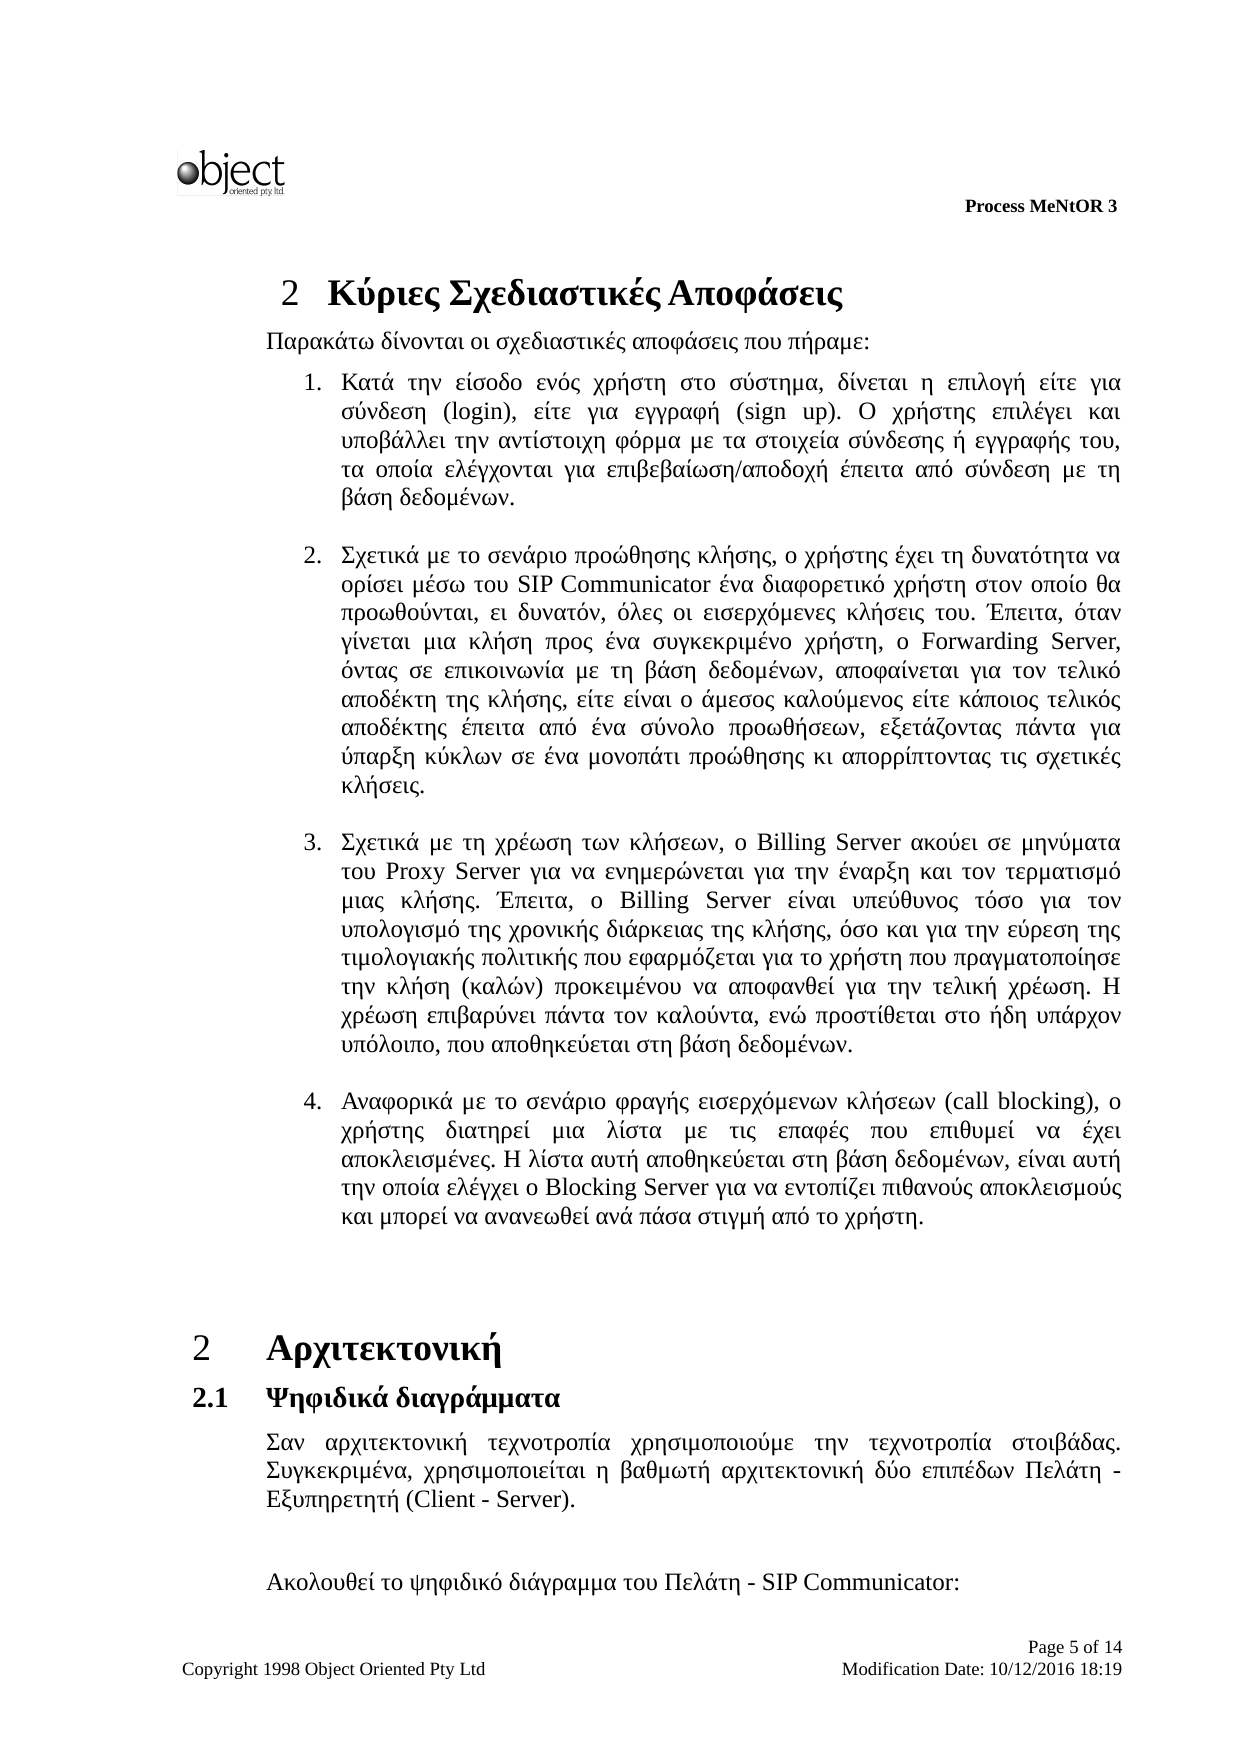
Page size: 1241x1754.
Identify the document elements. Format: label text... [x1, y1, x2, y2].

subtitle Κύριες Σχεδιαστικές Αποφάσεις [266, 271, 1122, 314]
text Σαν αρχιτεκτονική τεχνοτροπία χρησιμοποιούμε την τεχνοτροπία στοιβάδας. Συγκεκριμένα, χρησιμοποιείται η βαθμωτή αρχιτεκτονική δύο επιπέδων Πελάτη - Εξυπηρετητή (Client - Server). [266, 1427, 1122, 1513]
text Ακολουθεί το ψηφιδικό διάγραμμα του Πελάτη - SIP Communicator: [266, 1567, 1122, 1595]
subtitle Ψηφιδικά διαγράμματα [192, 1381, 1122, 1414]
list Σχετικά με το σενάριο προώθησης κλήσης, ο χρήστης έχει τη δυνατότητα να ορίσει μέσω του SIP Communicator ένα διαφορετικό χρήστη στον οποίο θα προωθούνται, ει δυνατόν, όλες οι εισερχόμενες κλήσεις του. Έπειτα, όταν γίνεται μια κλήση προς ένα συγκεκριμένο χρήστη, ο Forwarding Server, όντας σε επικοινωνία με τη βάση δεδομένων, αποφαίνεται για τον τελικό αποδέκτη της κλήσης, είτε είναι ο άμεσος καλούμενος είτε κάποιος τελικός αποδέκτης έπειτα από ένα σύνολο προωθήσεων, εξετάζοντας πάντα για ύπαρξη κύκλων σε ένα μονοπάτι προώθησης κι απορρίπτοντας τις σχετικές κλήσεις. [303, 540, 1122, 799]
list Αναφορικά με το σενάριο φραγής εισερχόμενων κλήσεων (call blocking), ο χρήστης διατηρεί μια λίστα με τις επαφές που επιθυμεί να έχει αποκλεισμένες. Η λίστα αυτή αποθηκεύεται στη βάση δεδομένων, είναι αυτή την οποία ελέγχει ο Blocking Server για να εντοπίζει πιθανούς αποκλεισμούς και μπορεί να ανανεωθεί ανά πάσα στιγμή από το χρήστη. [303, 1086, 1122, 1230]
text Παρακάτω δίνονται οι σχεδιαστικές αποφάσεις που πήραμε: [266, 326, 1122, 355]
list Κατά την είσοδο ενός χρήστη στο σύστημα, δίνεται η επιλογή είτε για σύνδεση (login), είτε για εγγραφή (sign up). Ο χρήστης επιλέγει και υποβάλλει την αντίστοιχη φόρμα με τα στοιχεία σύνδεσης ή εγγραφής του, τα οποία ελέγχονται για επιβεβαίωση/αποδοχή έπειτα από σύνδεση με τη βάση δεδομένων. [303, 367, 1122, 511]
subtitle Αρχιτεκτονική [192, 1325, 1122, 1368]
list Σχετικά με τη χρέωση των κλήσεων, ο Billing Server ακούει σε μηνύματα του Proxy Server για να ενημερώνεται για την έναρξη και τον τερματισμό μιας κλήσης. Έπειτα, ο Billing Server είναι υπεύθυνος τόσο για τον υπολογισμό της χρονικής διάρκειας της κλήσης, όσο και για την εύρεση της τιμολογιακής πολιτικής που εφαρμόζεται για το χρήστη που πραγματοποίησε την κλήση (καλών) προκειμένου να αποφανθεί για την τελική χρέωση. Η χρέωση επιβαρύνει πάντα τον καλούντα, ενώ προστίθεται στο ήδη υπάρχον υπόλοιπο, που αποθηκεύεται στη βάση δεδομένων. [303, 827, 1122, 1057]
picture [177, 150, 285, 196]
